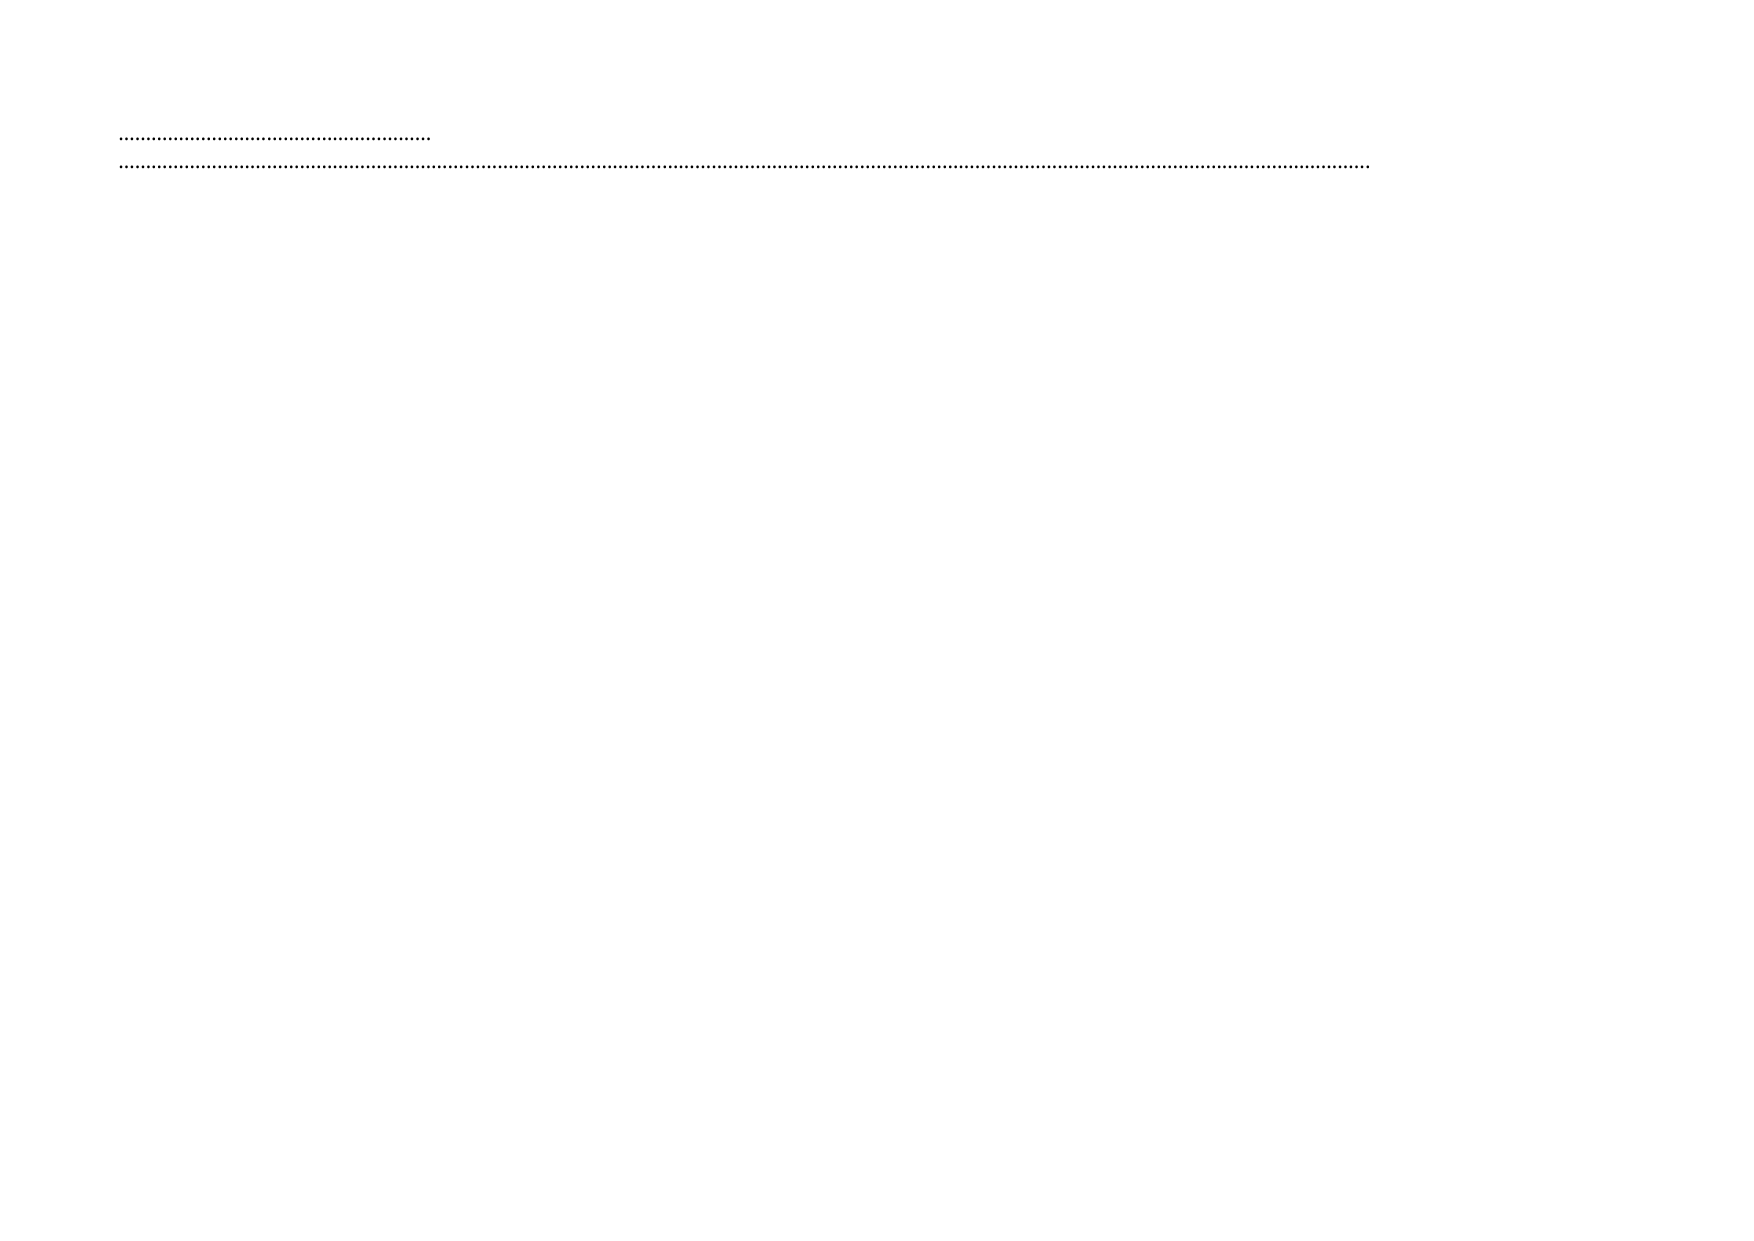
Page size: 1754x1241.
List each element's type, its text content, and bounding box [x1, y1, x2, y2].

text ………………………………………………...………………………………………………………………………………………………………………………………………………………………………………………………………... [118, 118, 1636, 175]
